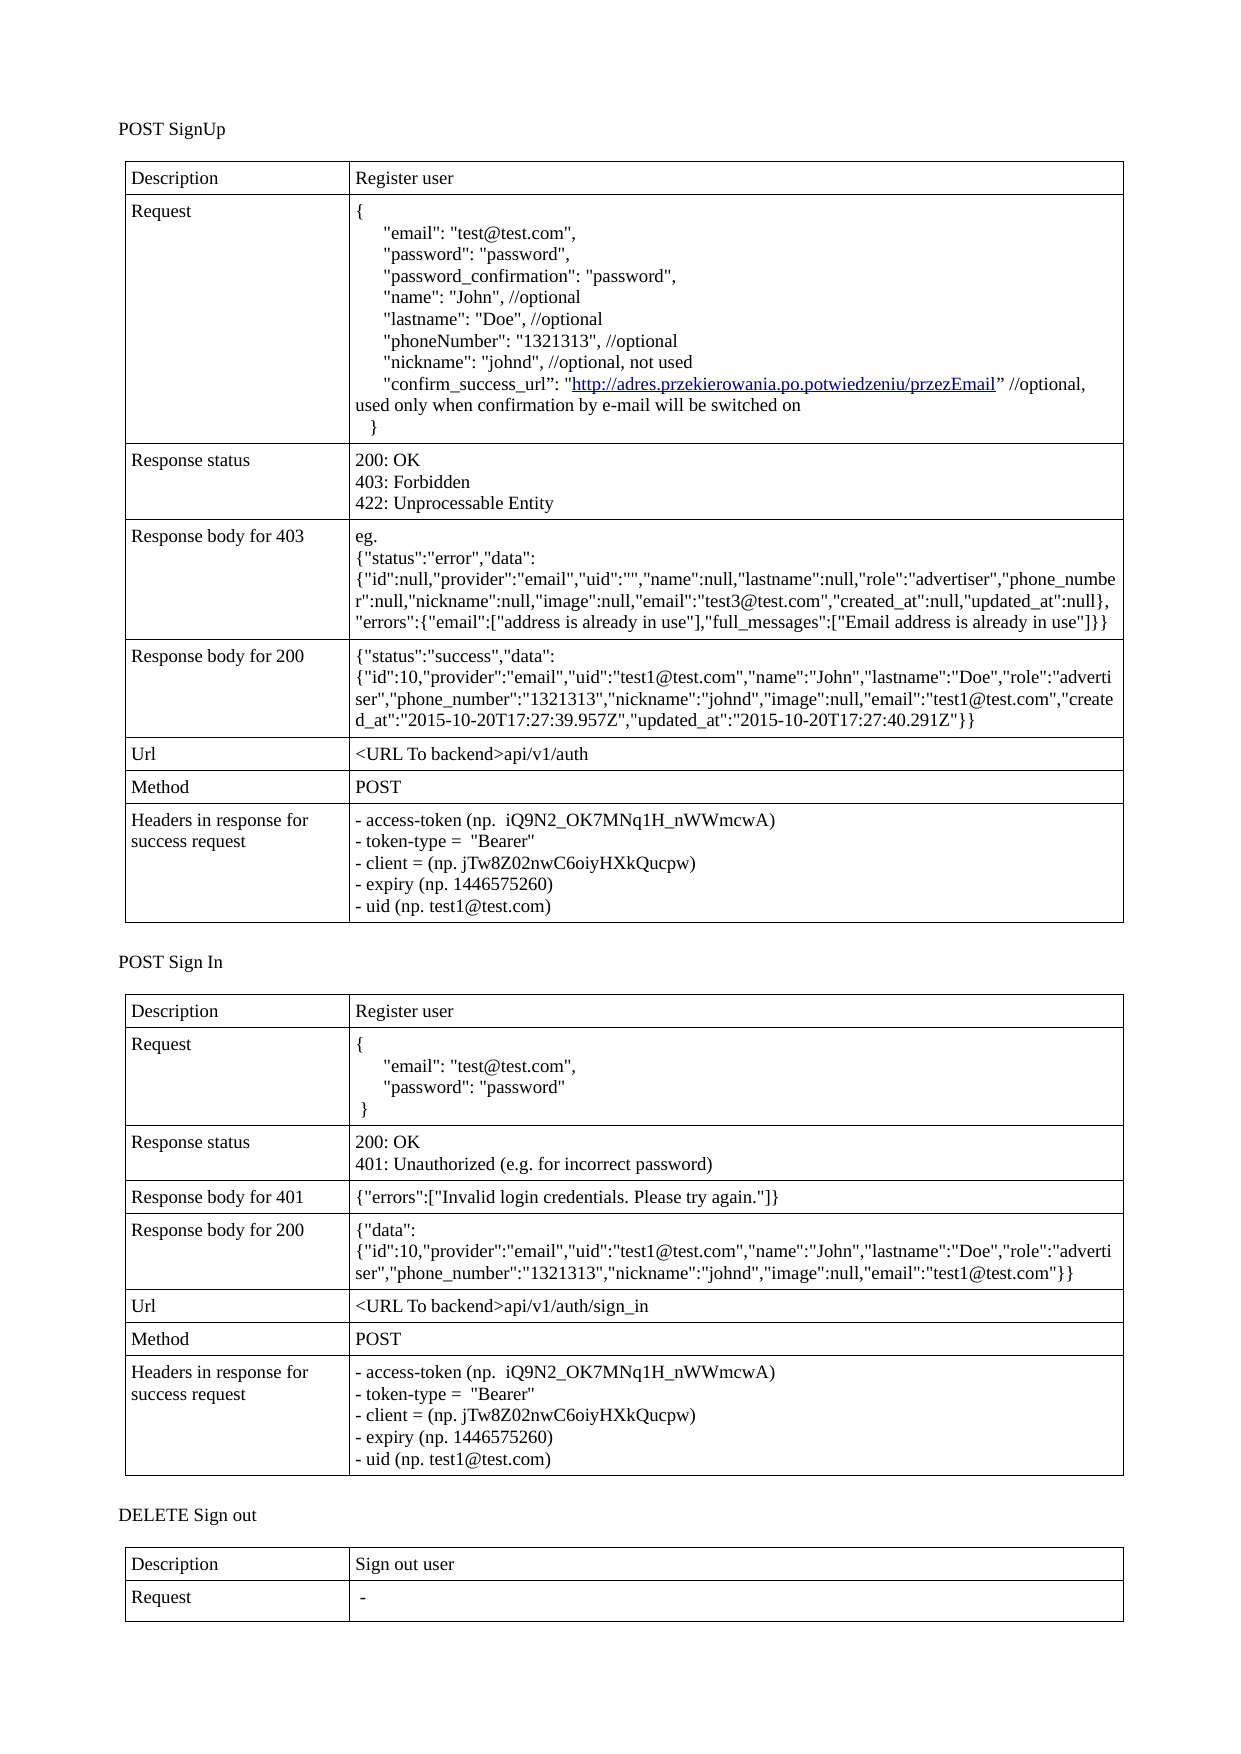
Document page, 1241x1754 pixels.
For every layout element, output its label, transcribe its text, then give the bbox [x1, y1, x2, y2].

table_cell - [350, 1581, 1123, 1621]
table_cell Response body for 200 [126, 1214, 349, 1289]
table_cell { "email": "test@test.com", "password": "password" } [350, 1028, 1123, 1125]
table_cell Response status [126, 444, 349, 519]
table_cell Response body for 403 [126, 520, 349, 639]
table_cell - access-token (np. iQ9N2_OK7MNq1H_nWWmcwA) - token-type = ''Bearer'' - client = (np. jTw8Z02nwC6oiyHXkQucpw) - expiry (np. 1446575260) - uid (np. test1@test.com) [350, 1356, 1123, 1475]
table_cell {"data":{"id":10,"provider":"email","uid":"test1@test.com","name":"John","lastname":"Doe","role":"advertiser","phone_number":"1321313","nickname":"johnd","image":null,"email":"test1@test.com"}} [350, 1214, 1123, 1289]
table_cell Headers in response for success request [126, 804, 349, 922]
table_cell eg. {"status":"error","data":{"id":null,"provider":"email","uid":"","name":null,"lastname":null,"role":"advertiser","phone_number":null,"nickname":null,"image":null,"email":"test3@test.com","created_at":null,"updated_at":null},"errors":{"email":["address is already in use"],"full_messages":["Email address is already in use"]}} [350, 520, 1123, 639]
table_header Description [126, 995, 349, 1027]
table_cell <URL To backend>api/v1/auth/sign_in [350, 1290, 1123, 1322]
table_cell <URL To backend>api/v1/auth [350, 738, 1123, 770]
table_header Register user [350, 162, 1123, 194]
table_cell Request [126, 195, 349, 443]
table_header Description [126, 162, 349, 194]
table_cell Method [126, 771, 349, 803]
table_cell POST [350, 771, 1123, 803]
table_cell POST [350, 1323, 1123, 1355]
table_header Register user [350, 995, 1123, 1027]
table_header Description [126, 1548, 349, 1580]
table_cell 200: OK 403: Forbidden 422: Unprocessable Entity [350, 444, 1123, 519]
table_cell Response body for 401 [126, 1181, 349, 1213]
table_cell {"errors":["Invalid login credentials. Please try again."]} [350, 1181, 1123, 1213]
table_cell Url [126, 1290, 349, 1322]
table_cell Response body for 200 [126, 640, 349, 737]
table_cell {"status":"success","data":{"id":10,"provider":"email","uid":"test1@test.com","name":"John","lastname":"Doe","role":"advertiser","phone_number":"1321313","nickname":"johnd","image":null,"email":"test1@test.com","created_at":"2015-10-20T17:27:39.957Z","updated_at":"2015-10-20T17:27:40.291Z"}} [350, 640, 1123, 737]
table_cell - access-token (np. iQ9N2_OK7MNq1H_nWWmcwA) - token-type = ''Bearer'' - client = (np. jTw8Z02nwC6oiyHXkQucpw) - expiry (np. 1446575260) - uid (np. test1@test.com) [350, 804, 1123, 922]
table_cell Request [126, 1581, 349, 1621]
table_cell Headers in response for success request [126, 1356, 349, 1475]
table_cell Request [126, 1028, 349, 1125]
table_header Sign out user [350, 1548, 1123, 1580]
table_cell { "email": "test@test.com", "password": "password", "password_confirmation": "password", "name": "John", //optional "lastname": "Doe", //optional "phoneNumber": "1321313", //optional "nickname": "johnd", //optional, not used "confirm_success_url”: "http://adres.przekierowania.po.potwiedzeniu/przezEmail” //optional, used only when confirmation by e-mail will be switched on } [350, 195, 1123, 443]
text POST Sign In [118, 951, 1122, 994]
text POST SignUp [118, 118, 1122, 161]
text DELETE Sign out [118, 1504, 1122, 1547]
table_cell Response status [126, 1126, 349, 1180]
table_cell Url [126, 738, 349, 770]
table_cell 200: OK 401: Unauthorized (e.g. for incorrect password) [350, 1126, 1123, 1180]
table_cell Method [126, 1323, 349, 1355]
